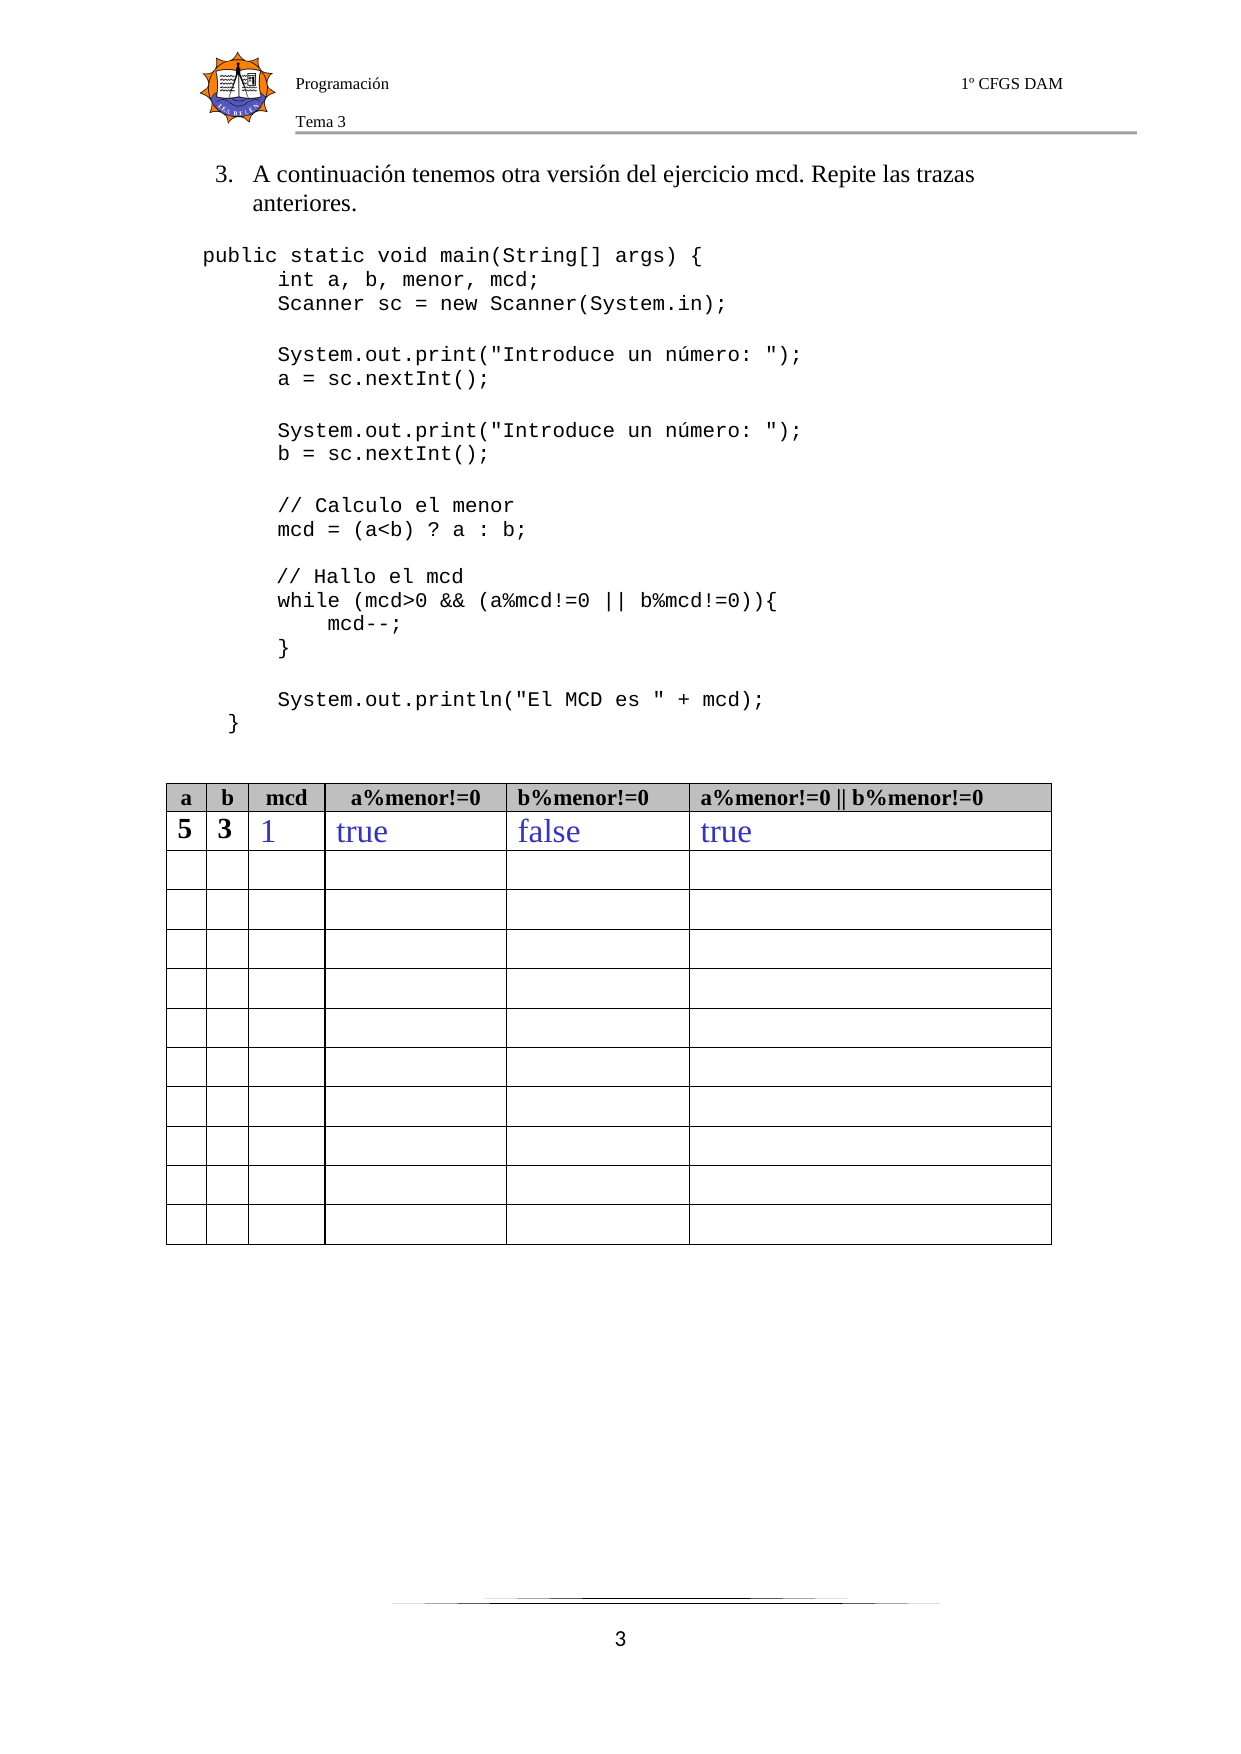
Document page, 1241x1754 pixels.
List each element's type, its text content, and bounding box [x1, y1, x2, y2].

table_cell [249, 1009, 324, 1047]
table_cell [167, 1009, 206, 1047]
table_cell [507, 1166, 689, 1204]
table_cell [690, 1166, 1051, 1204]
text } [177, 637, 1063, 661]
table_cell [249, 930, 324, 968]
table_cell [167, 1048, 206, 1086]
table_cell [167, 851, 206, 889]
table_cell [690, 969, 1051, 1007]
table_cell [326, 1205, 506, 1244]
table_cell [690, 1205, 1051, 1244]
table_cell [507, 1048, 689, 1086]
table_cell [167, 930, 206, 968]
table_header b [207, 784, 248, 811]
table_cell [249, 1205, 324, 1244]
table_cell [507, 1009, 689, 1047]
table_cell [249, 890, 324, 929]
table_header b%menor!=0 [507, 784, 689, 811]
table_header a%menor!=0 [326, 784, 506, 811]
table_cell [207, 1166, 248, 1204]
table_cell false [507, 812, 689, 850]
table_cell [326, 969, 506, 1007]
text a = sc.nextInt(); [177, 368, 1063, 392]
text System.out.print("Introduce un número: "); [177, 420, 1063, 443]
table_cell [207, 1127, 248, 1165]
table_cell [507, 1087, 689, 1126]
table_cell [167, 1166, 206, 1204]
table_cell [249, 851, 324, 889]
table_cell true [326, 812, 506, 850]
table_cell [249, 1166, 324, 1204]
table_cell [507, 890, 689, 929]
table_cell [690, 1087, 1051, 1126]
picture [197, 48, 278, 129]
table_cell [167, 1205, 206, 1244]
table_cell [249, 1087, 324, 1126]
table_cell [207, 1009, 248, 1047]
text // Hallo el mcd [177, 566, 1063, 590]
table_cell [326, 930, 506, 968]
text mcd = (a<b) ? a : b; [177, 519, 1063, 542]
table_cell [326, 1048, 506, 1086]
table_header mcd [249, 784, 324, 811]
table_cell [690, 930, 1051, 968]
table_cell [507, 969, 689, 1007]
table_cell [507, 851, 689, 889]
table_cell [326, 1127, 506, 1165]
text Scanner sc = new Scanner(System.in); [177, 293, 1063, 316]
table_cell 3 [207, 812, 248, 850]
text public static void main(String[] args) { [177, 246, 1063, 269]
table_cell [690, 1127, 1051, 1165]
table_cell [507, 1127, 689, 1165]
text mcd--; [177, 613, 1063, 637]
text System.out.println("El MCD es " + mcd); [177, 689, 1063, 712]
text System.out.print("Introduce un número: "); [177, 344, 1063, 368]
table_cell [207, 1205, 248, 1244]
table_cell true [690, 812, 1051, 850]
text b = sc.nextInt(); [177, 443, 1063, 467]
table_cell [207, 1048, 248, 1086]
table_header a%menor!=0 || b%menor!=0 [690, 784, 1051, 811]
table_cell [507, 1205, 689, 1244]
text } [177, 712, 1063, 736]
table_cell [249, 1048, 324, 1086]
table_cell [507, 930, 689, 968]
text // Calculo el menor [177, 495, 1063, 519]
table_cell [326, 890, 506, 929]
table_cell [167, 890, 206, 929]
table_cell [326, 1087, 506, 1126]
table_cell 5 [167, 812, 206, 850]
table_cell [167, 969, 206, 1007]
table_cell [207, 969, 248, 1007]
table_cell [207, 851, 248, 889]
table_cell [249, 1127, 324, 1165]
table_cell [207, 890, 248, 929]
table_cell [207, 930, 248, 968]
table_cell [690, 851, 1051, 889]
table_cell [690, 1009, 1051, 1047]
table_cell [167, 1087, 206, 1126]
table_cell [690, 890, 1051, 929]
table_cell [167, 1127, 206, 1165]
table_cell [207, 1087, 248, 1126]
table_cell [326, 851, 506, 889]
table_cell [249, 969, 324, 1007]
list A continuación tenemos otra versión del ejercicio mcd. Repite las trazas anteriores. [215, 159, 1063, 217]
table_cell 1 [249, 812, 324, 850]
table_cell [326, 1166, 506, 1204]
text int a, b, menor, mcd; [177, 269, 1063, 293]
table_cell [690, 1048, 1051, 1086]
table_cell [326, 1009, 506, 1047]
table_header a [167, 784, 206, 811]
text while (mcd>0 && (a%mcd!=0 || b%mcd!=0)){ [177, 590, 1063, 613]
